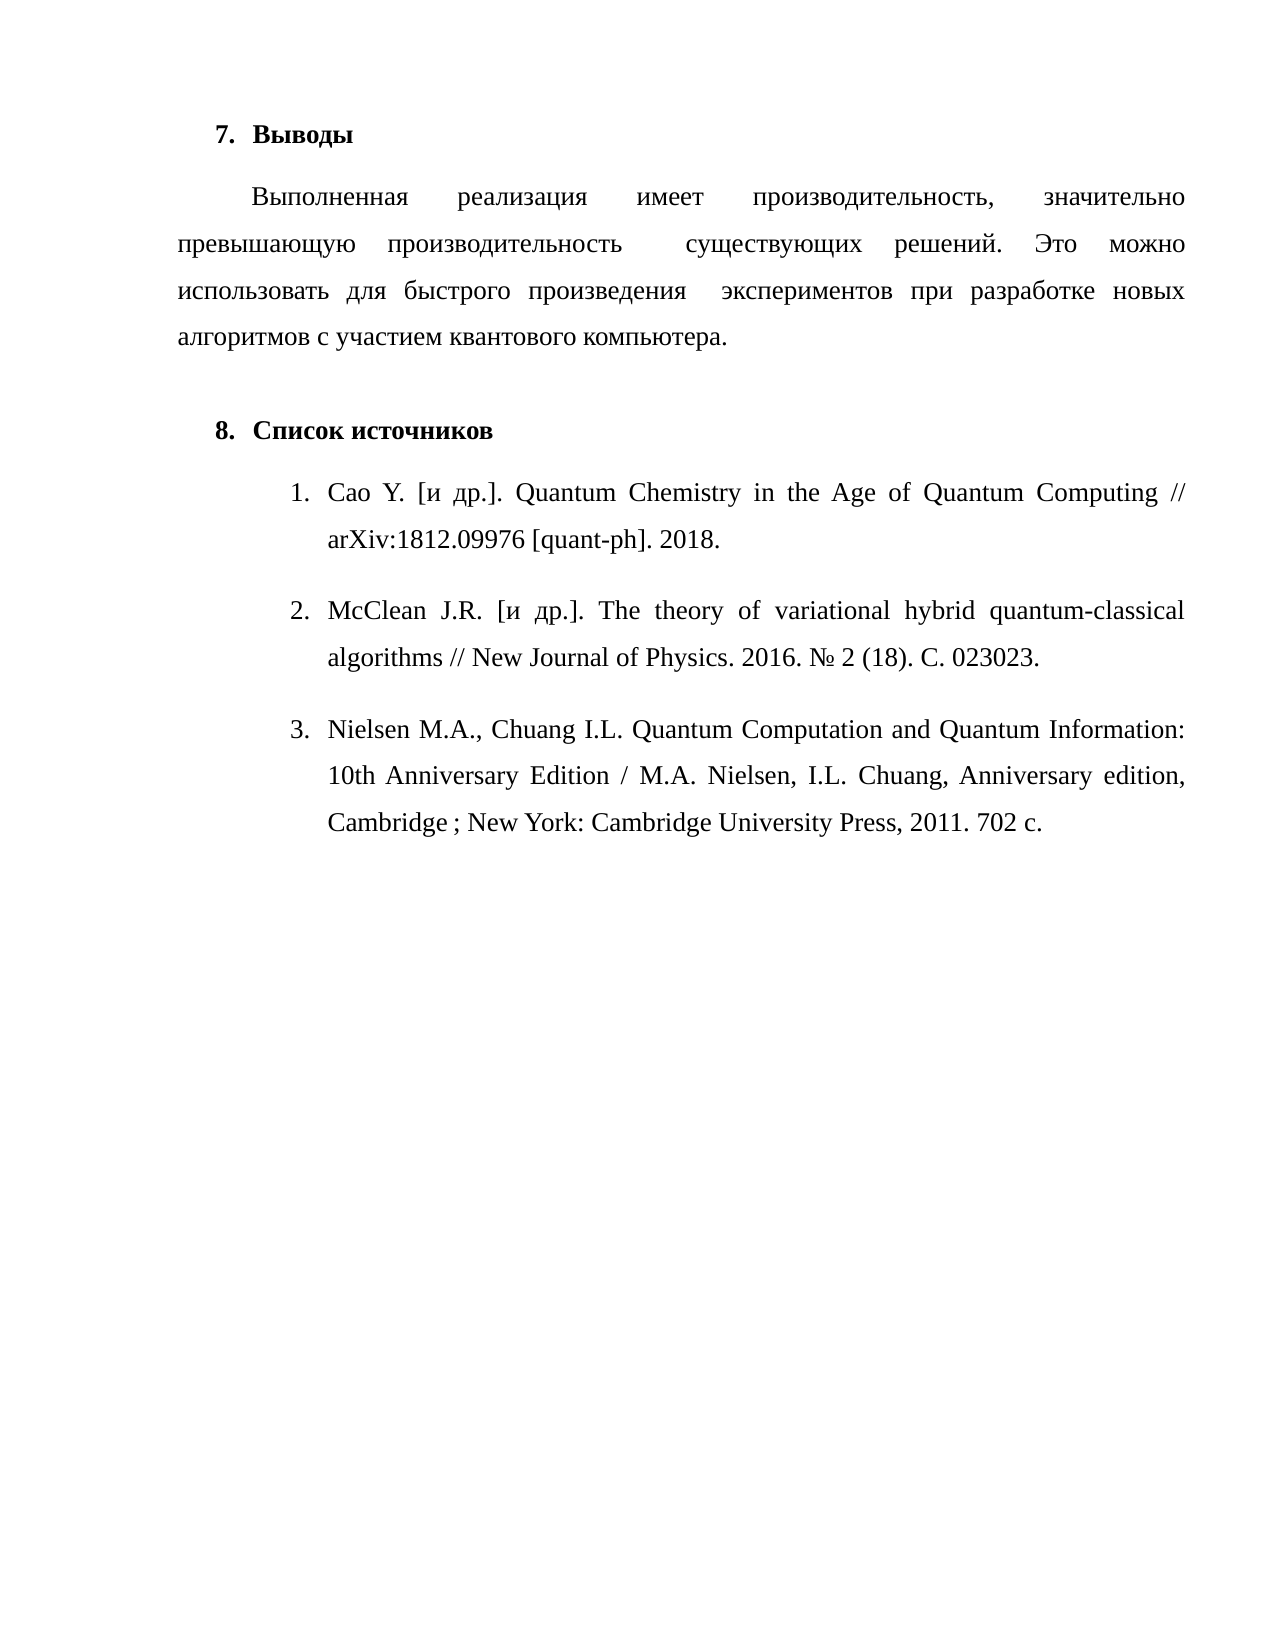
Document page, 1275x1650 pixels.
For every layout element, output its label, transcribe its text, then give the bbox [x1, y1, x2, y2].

list Выводы [215, 118, 1186, 149]
subtitle McClean J.R. [и др.]. The theory of variational hybrid quantum-classical algorithms // New Journal of Physics. 2016. № 2 (18). C. 023023. [290, 594, 1186, 672]
subtitle Nielsen M.A., Chuang I.L. Quantum Computation and Quantum Information: 10th Anniversary Edition / M.A. Nielsen, I.L. Chuang, Anniversary edition, Cambridge ; New York: Cambridge University Press, 2011. 702 c. [290, 713, 1186, 837]
text Выполненная реализация имеет производительность, значительно превышающую производительность существующих решений. Это можно использовать для быстрого произведения экспериментов при разработке новых алгоритмов с участием квантового компьютера. [177, 180, 1186, 352]
subtitle Cao Y. [и др.]. Quantum Chemistry in the Age of Quantum Computing // arXiv:1812.09976 [quant-ph]. 2018. [290, 476, 1186, 554]
list Список источников [215, 414, 1186, 445]
